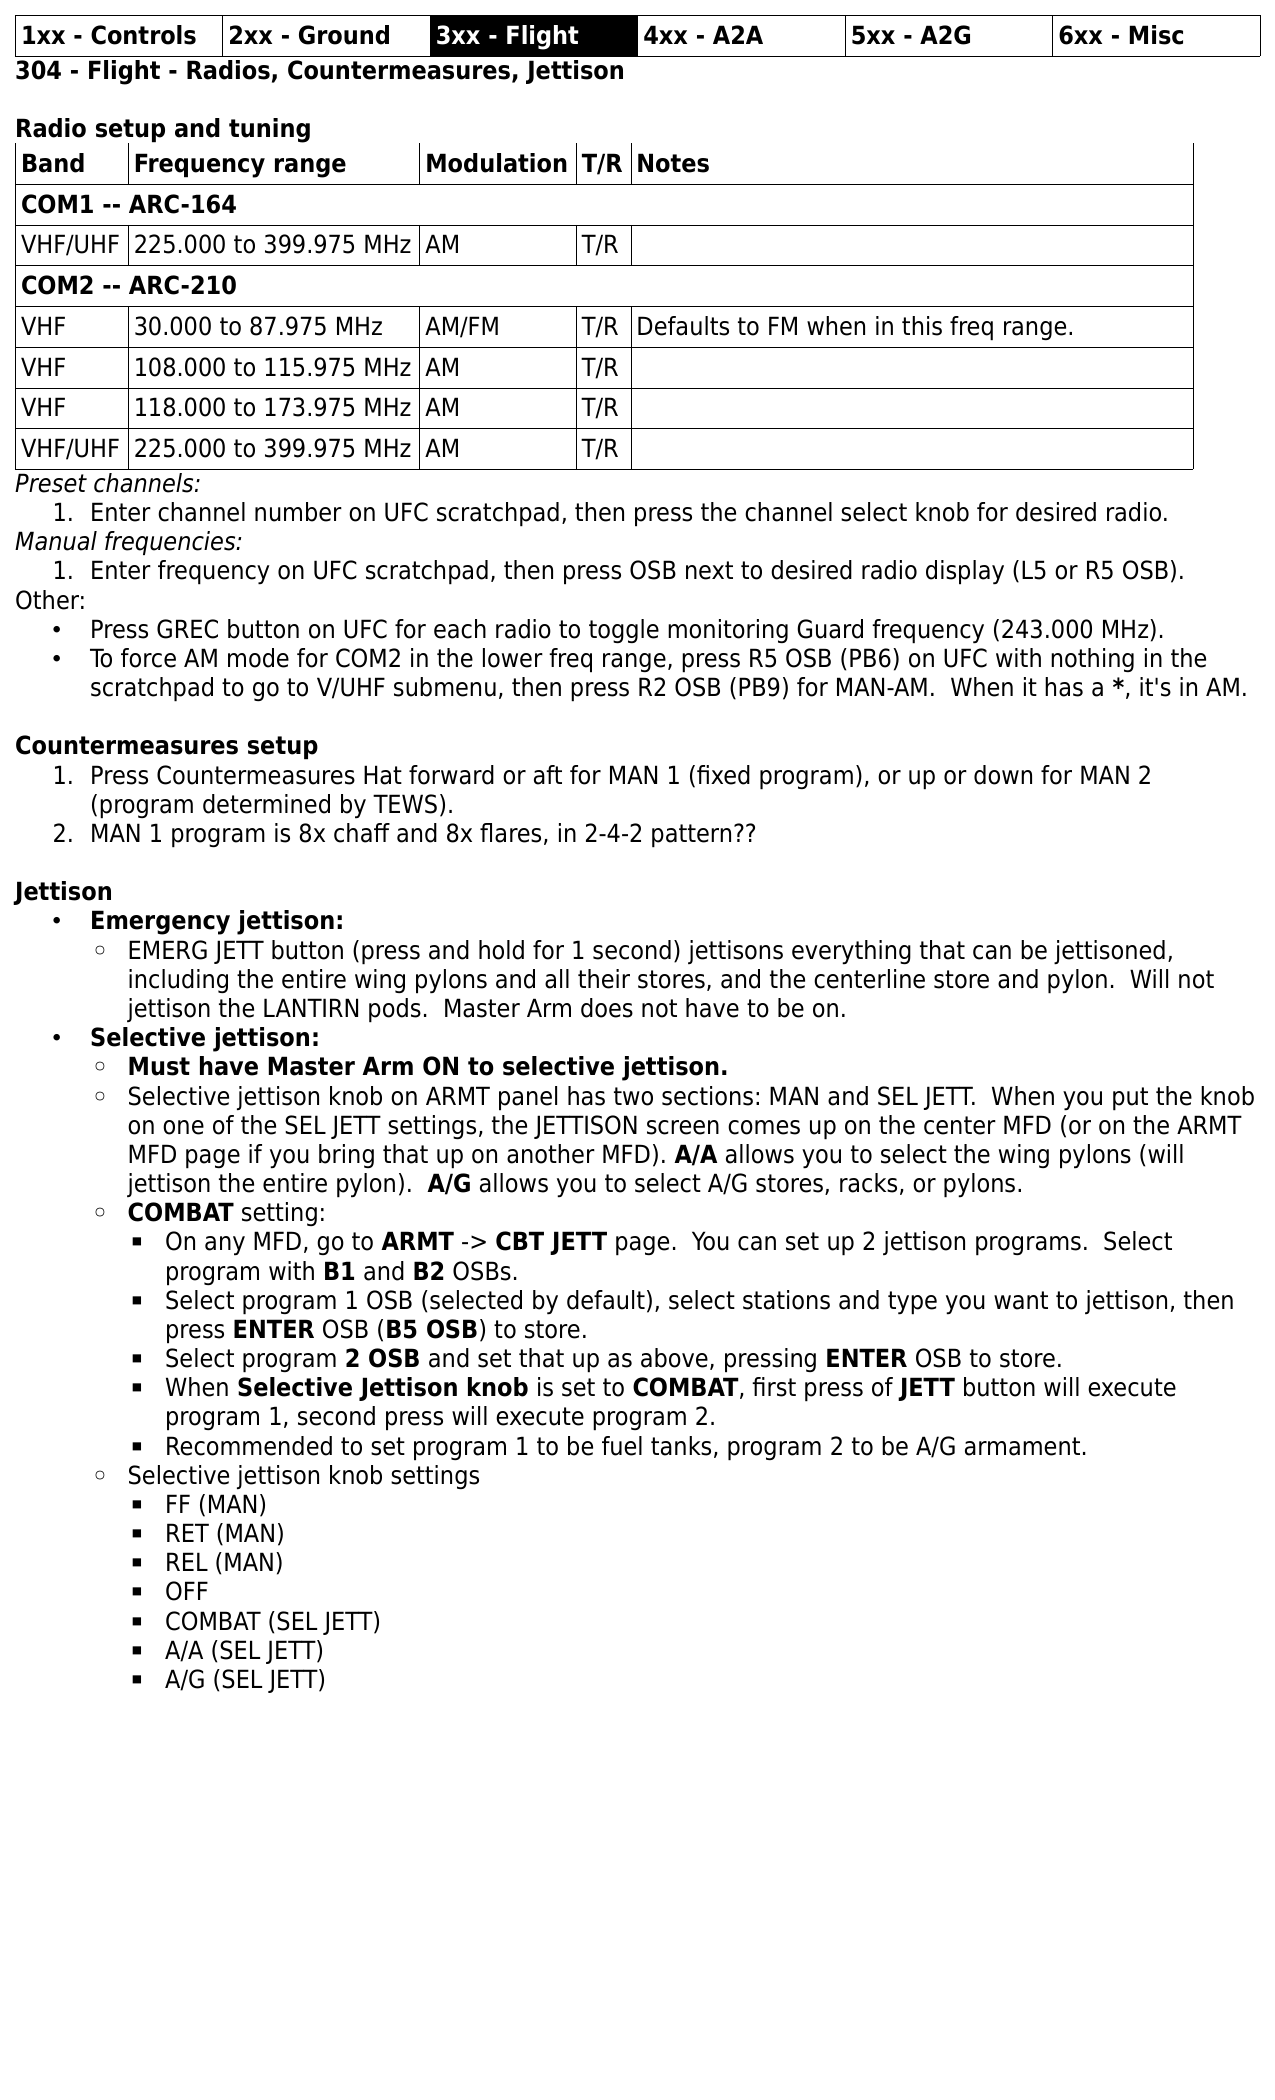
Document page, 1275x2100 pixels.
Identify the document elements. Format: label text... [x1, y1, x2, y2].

list On any MFD, go to ARMT -> CBT JETT page. You can set up 2 jettison programs. Select program with B1 and B2 OSBs. [127, 1227, 1260, 1286]
table_cell 30.000 to 87.975 MHz [129, 307, 419, 347]
table_cell Defaults to FM when in this freq range. [632, 307, 1193, 347]
table_cell T/R [577, 389, 631, 428]
table_header 1xx - Controls [16, 16, 222, 56]
table_cell 225.000 to 399.975 MHz [129, 226, 419, 265]
list Selective jettison: [52, 1023, 1260, 1052]
text Jettison [15, 877, 1260, 907]
list Selective jettison knob on ARMT panel has two sections: MAN and SEL JETT. When you put the knob on one of the SEL JETT settings, the JETTISON screen comes up on the center MFD (or on the ARMT MFD page if you bring that up on another MFD). A/A allows you to select the wing pylons (will jettison the entire pylon). A/G allows you to select A/G stores, racks, or pylons. [90, 1082, 1260, 1198]
table_header 4xx - A2A [638, 16, 845, 56]
list Enter channel number on UFC scratchpad, then press the channel select knob for desired radio. [52, 498, 1260, 527]
table_cell COM1 -- ARC-164 [16, 185, 1193, 225]
list COMBAT setting: [90, 1198, 1260, 1227]
table_cell AM [420, 429, 576, 469]
list Press Countermeasures Hat forward or aft for MAN 1 (fixed program), or up or down for MAN 2 (program determined by TEWS). [52, 761, 1260, 819]
text Radio setup and tuning [15, 114, 1260, 143]
list OFF [127, 1577, 1260, 1607]
list RET (MAN) [127, 1519, 1260, 1548]
table_cell AM [420, 226, 576, 265]
list Select program 1 OSB (selected by default), select stations and type you want to jettison, then press ENTER OSB (B5 OSB) to store. [127, 1286, 1260, 1344]
table_cell 225.000 to 399.975 MHz [129, 429, 419, 469]
table_cell T/R [577, 307, 631, 347]
table_header 3xx - Flight [431, 16, 637, 56]
table_cell T/R [577, 429, 631, 469]
table_header T/R [577, 143, 631, 184]
list Recommended to set program 1 to be fuel tanks, program 2 to be A/G armament. [127, 1432, 1260, 1461]
list FF (MAN) [127, 1490, 1260, 1519]
text Countermeasures setup [15, 732, 1260, 761]
list To force AM mode for COM2 in the lower freq range, press R5 OSB (PB6) on UFC with nothing in the scratchpad to go to V/UHF submenu, then press R2 OSB (PB9) for MAN-AM. When it has a *, it's in AM. [52, 644, 1260, 702]
list Must have Master Arm ON to selective jettison. [90, 1052, 1260, 1082]
table_header Notes [632, 143, 1193, 184]
table_cell VHF/UHF [16, 429, 128, 469]
list Enter frequency on UFC scratchpad, then press OSB next to desired radio display (L5 or R5 OSB). [52, 557, 1260, 586]
table_cell [632, 429, 1193, 469]
list A/G (SEL JETT) [127, 1665, 1260, 1694]
table_cell VHF [16, 389, 128, 428]
list COMBAT (SEL JETT) [127, 1607, 1260, 1636]
list MAN 1 program is 8x chaff and 8x flares, in 2-4-2 pattern?? [52, 819, 1260, 848]
table_cell [632, 389, 1193, 428]
table_cell AM/FM [420, 307, 576, 347]
table_header 5xx - A2G [846, 16, 1052, 56]
list When Selective Jettison knob is set to COMBAT, first press of JETT button will execute program 1, second press will execute program 2. [127, 1373, 1260, 1432]
list EMERG JETT button (press and hold for 1 second) jettisons everything that can be jettisoned, including the entire wing pylons and all their stores, and the centerline store and pylon. Will not jettison the LANTIRN pods. Master Arm does not have to be on. [90, 936, 1260, 1023]
table_cell [632, 226, 1193, 265]
list Press GREC button on UFC for each radio to toggle monitoring Guard frequency (243.000 MHz). [52, 615, 1260, 644]
text 304 - Flight - Radios, Countermeasures, Jettison [15, 57, 1260, 85]
table_cell VHF [16, 348, 128, 388]
table_cell VHF/UHF [16, 226, 128, 265]
table_cell [632, 348, 1193, 388]
table_cell AM [420, 348, 576, 388]
text Preset channels: [15, 469, 1260, 498]
table_header Modulation [420, 143, 576, 184]
table_cell AM [420, 389, 576, 428]
list Select program 2 OSB and set that up as above, pressing ENTER OSB to store. [127, 1344, 1260, 1373]
table_cell 118.000 to 173.975 MHz [129, 389, 419, 428]
table_cell VHF [16, 307, 128, 347]
table_cell T/R [577, 226, 631, 265]
table_header Band [16, 143, 128, 184]
table_header 2xx - Ground [223, 16, 430, 56]
text Other: [15, 586, 1260, 615]
text Manual frequencies: [15, 527, 1260, 557]
list A/A (SEL JETT) [127, 1636, 1260, 1665]
table_cell COM2 -- ARC-210 [16, 266, 1193, 306]
table_header Frequency range [129, 143, 419, 184]
table_cell 108.000 to 115.975 MHz [129, 348, 419, 388]
list Selective jettison knob settings [90, 1461, 1260, 1490]
list REL (MAN) [127, 1548, 1260, 1577]
list Emergency jettison: [52, 907, 1260, 936]
table_cell T/R [577, 348, 631, 388]
table_header 6xx - Misc [1053, 16, 1260, 56]
